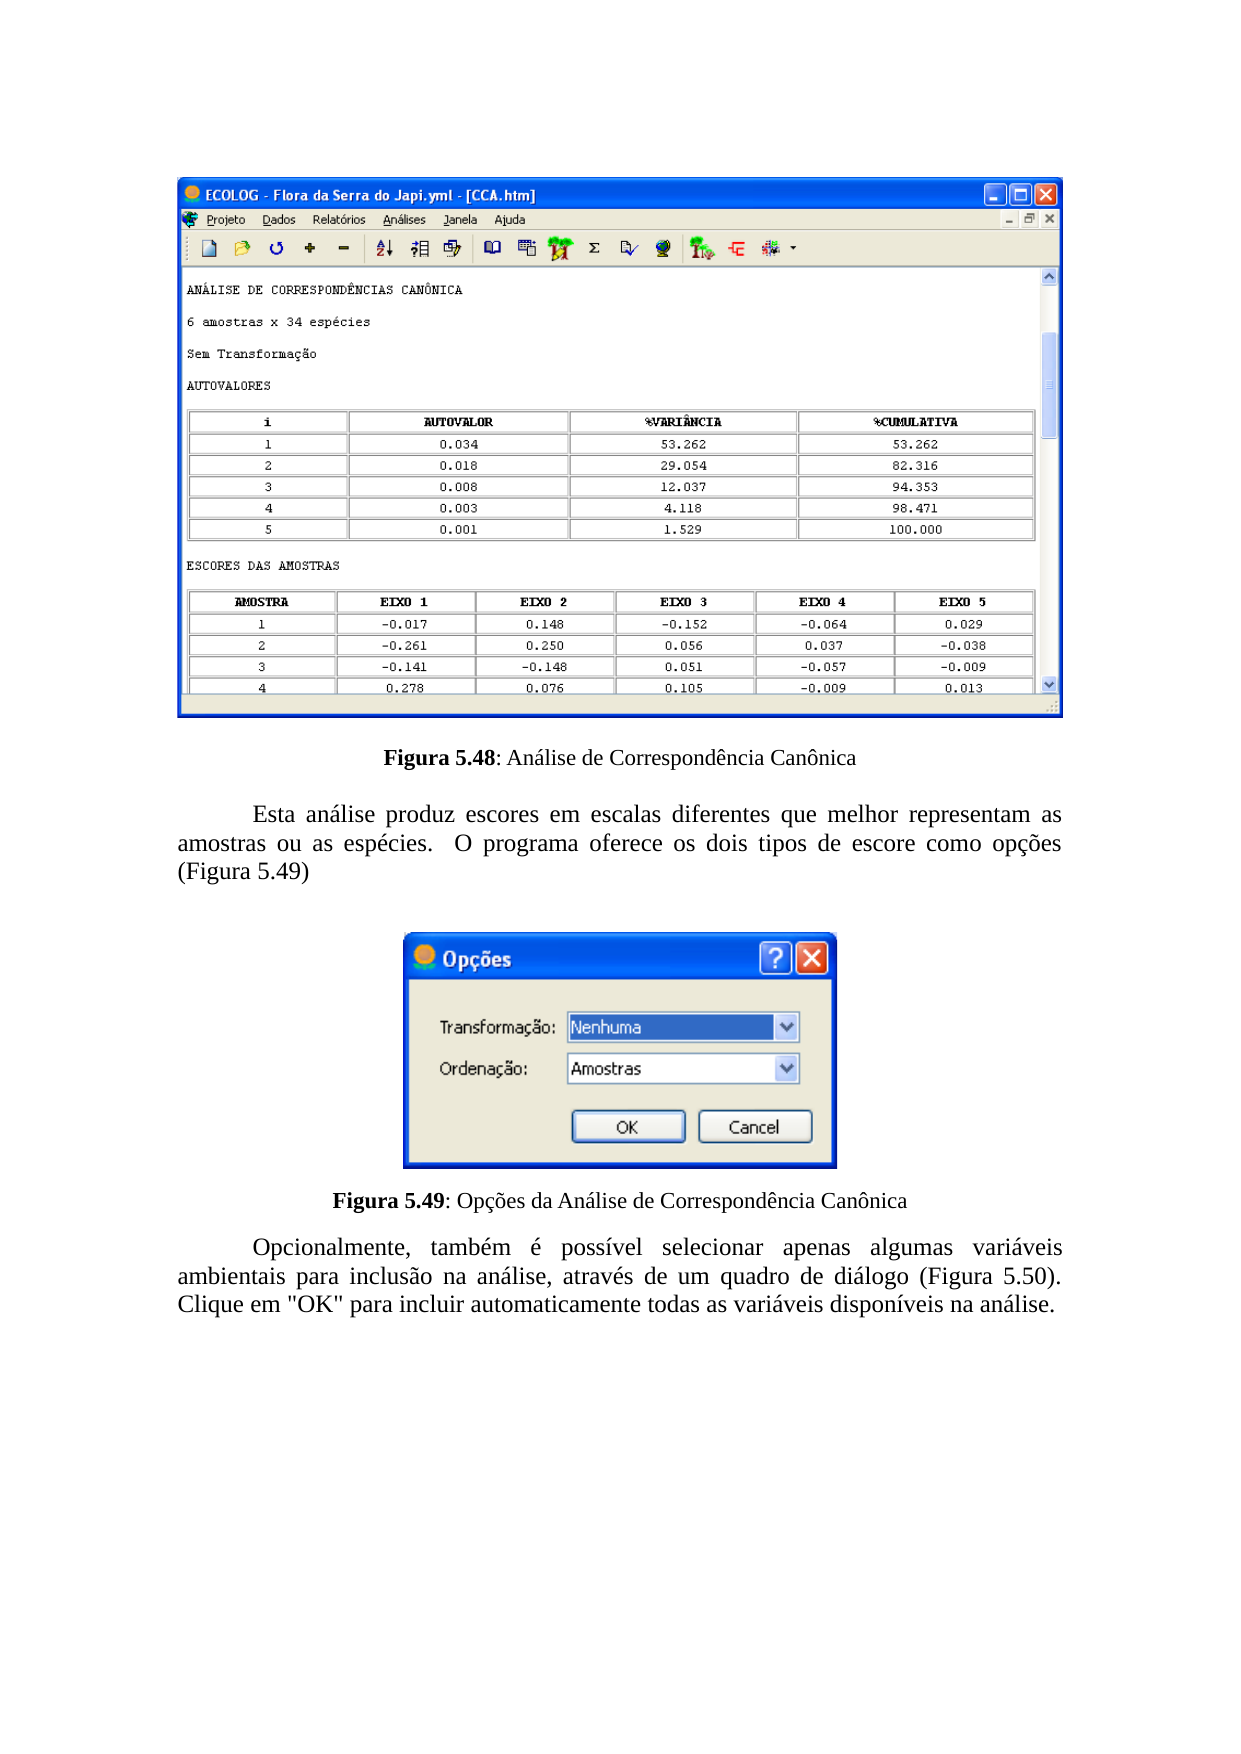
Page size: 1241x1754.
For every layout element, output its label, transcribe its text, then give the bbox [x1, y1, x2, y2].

text Opcionalmente, também é possível selecionar apenas algumas variáveis ambientais para inclusão na análise, através de um quadro de diálogo (Figura 5.50). Clique em "OK" para incluir automaticamente todas as variáveis disponíveis na análise. [177, 1232, 1063, 1318]
picture [403, 932, 838, 1169]
text Figura 5.48: Análise de Correspondência Canônica [177, 744, 1063, 770]
text Figura 5.49: Opções da Análise de Correspondência Canônica [177, 1187, 1063, 1213]
picture [177, 177, 1063, 718]
text Esta análise produz escores em escalas diferentes que melhor representam as amostras ou as espécies. O programa oferece os dois tipos de escore como opções (Figura 5.49) [177, 799, 1063, 885]
